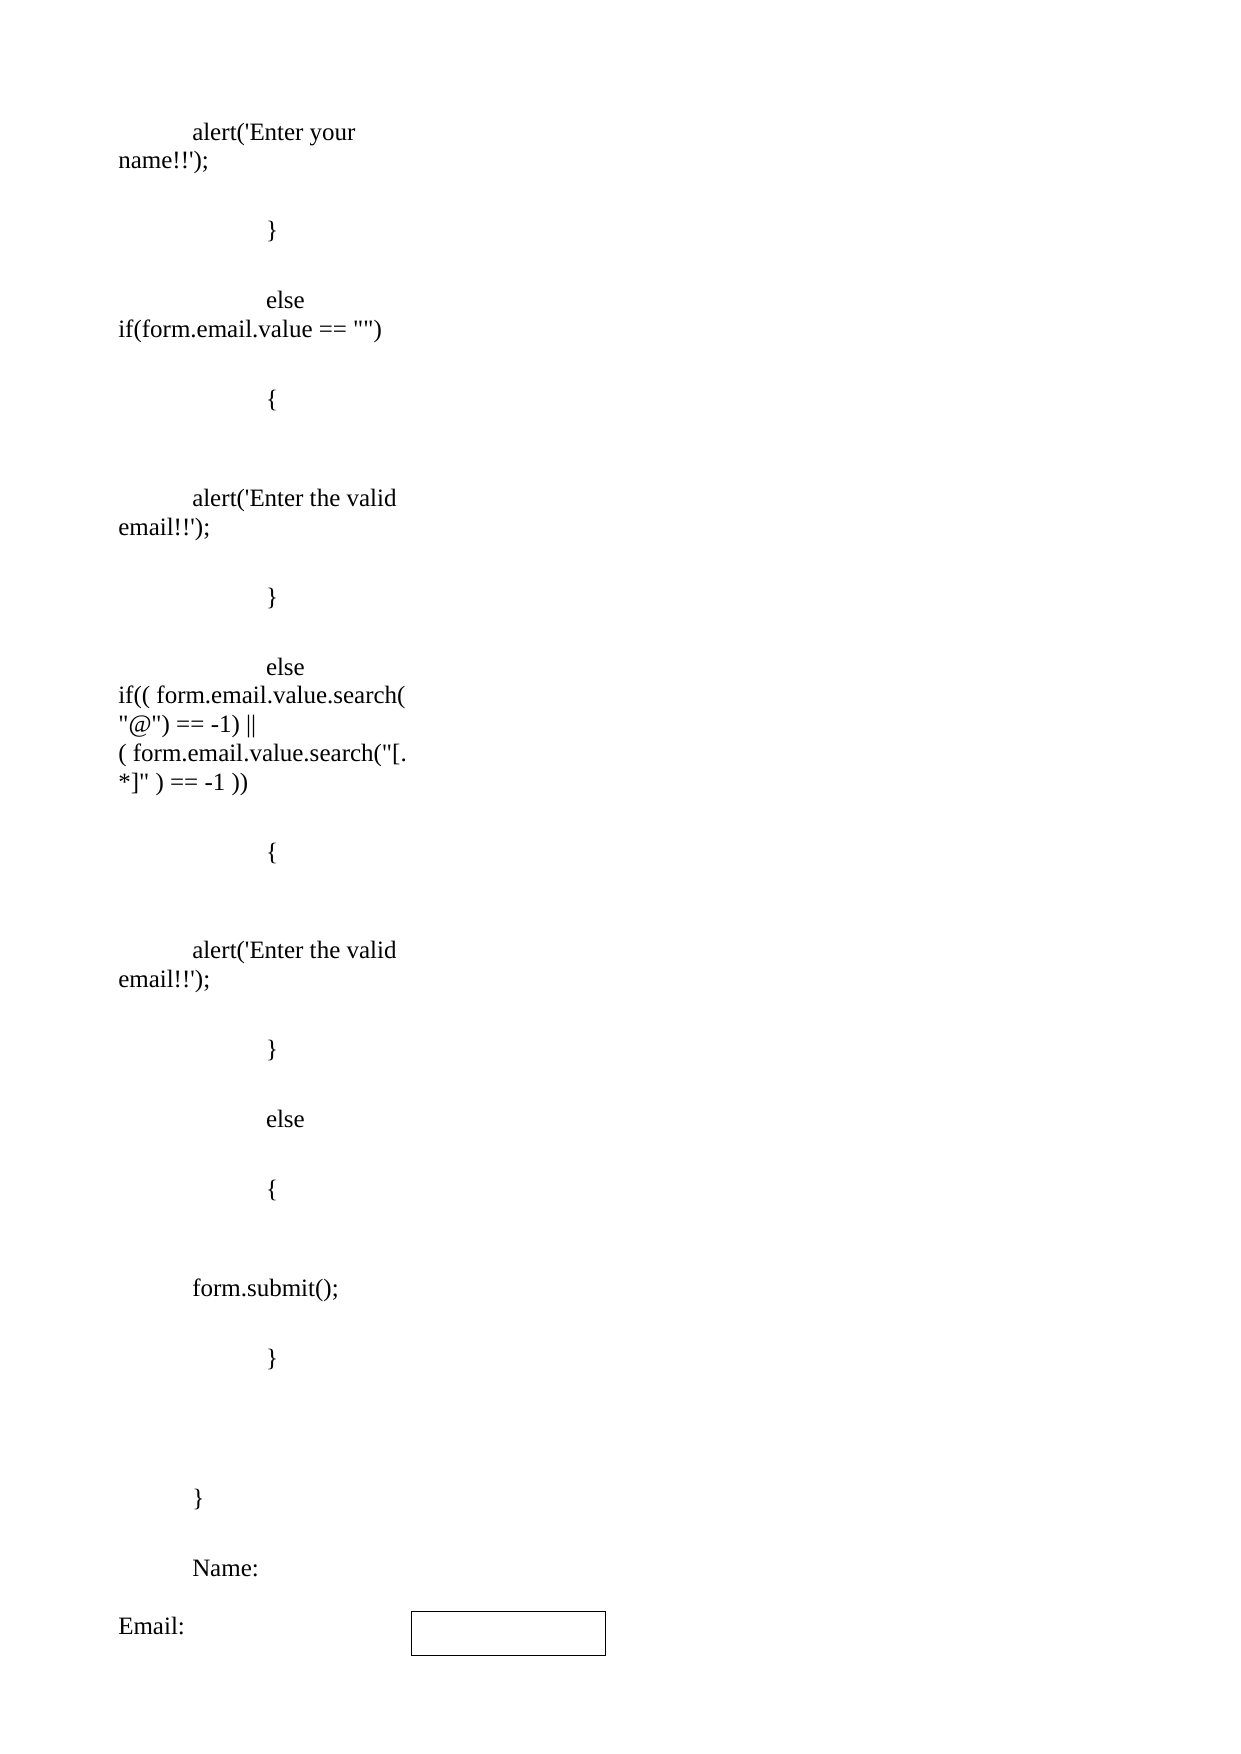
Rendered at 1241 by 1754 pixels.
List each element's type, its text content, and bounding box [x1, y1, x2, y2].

table_cell [411, 1668, 1181, 1685]
table_cell Email: [118, 1611, 411, 1668]
table_cell [118, 1668, 411, 1685]
table_cell [411, 1594, 1181, 1611]
table_cell [411, 1611, 1181, 1668]
table_header alert('Enter your name!!'); } else if(form.email.value == "") { alert('Enter the valid email!!'); } else if(( form.email.value.search("@") == -1) || ( form.email.value.search("[.*]" ) == -1 )) { alert('Enter the valid email!!'); } else { form.submit(); } } Name: [118, 59, 411, 1594]
table_header [411, 59, 1181, 1594]
table_cell [118, 1594, 411, 1611]
